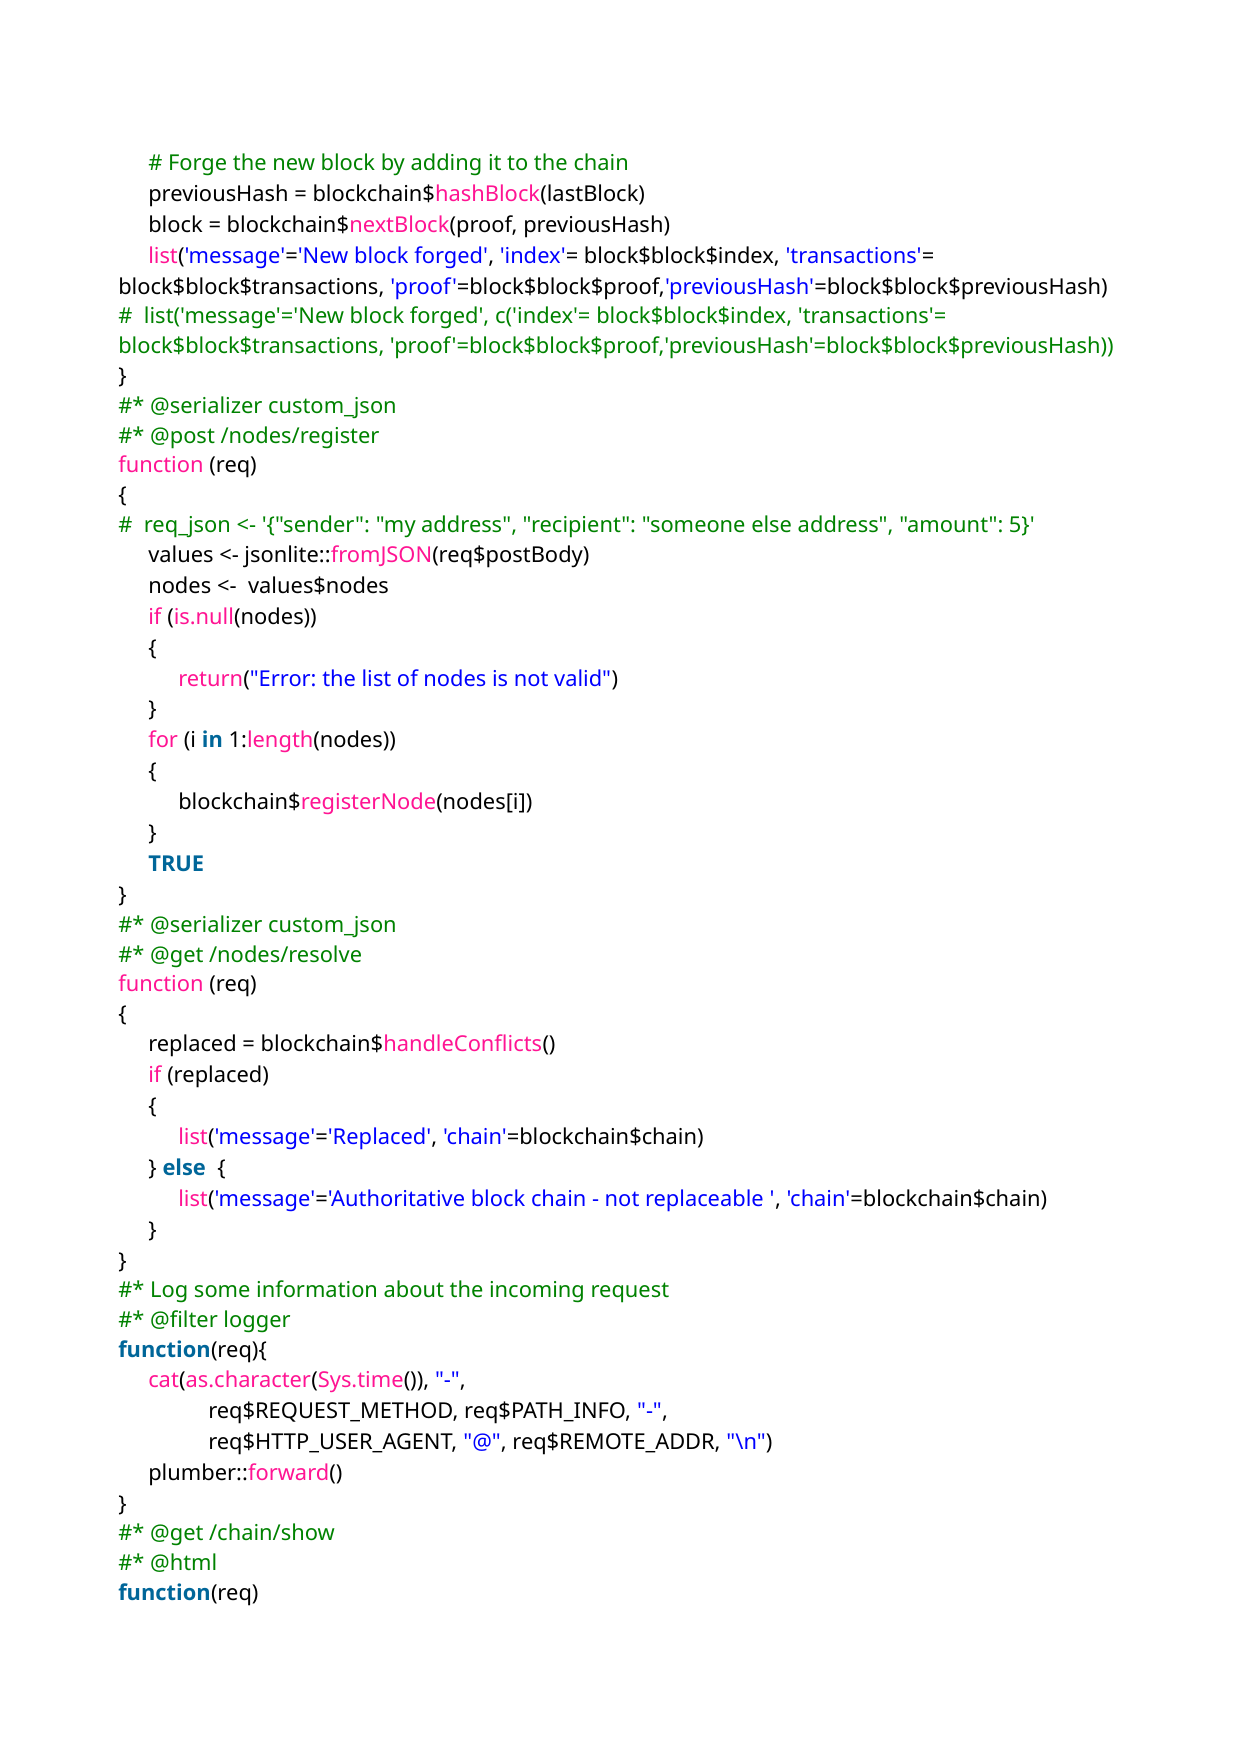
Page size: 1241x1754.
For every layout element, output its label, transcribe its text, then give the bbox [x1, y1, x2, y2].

text { [118, 755, 1122, 786]
text values <- jsonlite::fromJSON(req$postBody) [118, 539, 1122, 570]
text function(req){ [118, 1334, 1122, 1364]
text } [118, 817, 1122, 848]
text list('message'='Replaced', 'chain'=blockchain$chain) [118, 1121, 1122, 1152]
text } [118, 693, 1122, 724]
text if (is.null(nodes)) [118, 601, 1122, 632]
text } [118, 1244, 1122, 1274]
text function(req) [118, 1577, 1122, 1607]
text #* Log some information about the incoming request [118, 1274, 1122, 1304]
text { [118, 998, 1122, 1028]
text { [118, 479, 1122, 509]
text } [118, 1214, 1122, 1244]
text req$HTTP_USER_AGENT, "@", req$REMOTE_ADDR, "\n") [118, 1426, 1122, 1457]
text nodes <- values$nodes [118, 570, 1122, 601]
text #* @filter logger [118, 1304, 1122, 1334]
text #* @post /nodes/register [118, 419, 1122, 449]
text for (i in 1:length(nodes)) [118, 724, 1122, 755]
text replaced = blockchain$handleConflicts() [118, 1028, 1122, 1059]
text return("Error: the list of nodes is not valid") [118, 662, 1122, 693]
text #* @get /chain/show [118, 1517, 1122, 1547]
text plumber::forward() [118, 1457, 1122, 1487]
text #* @serializer custom_json [118, 909, 1122, 939]
text list('message'='Authoritative block chain - not replaceable ', 'chain'=blockchain$chain) [118, 1183, 1122, 1214]
text blockchain$registerNode(nodes[i]) [118, 786, 1122, 817]
text previousHash = blockchain$hashBlock(lastBlock) [118, 178, 1122, 209]
text } [118, 1487, 1122, 1517]
text # list('message'='New block forged', c('index'= block$block$index, 'transactions'= block$block$transactions, 'proof'=block$block$proof,'previousHash'=block$block$previousHash)) [118, 300, 1122, 360]
text list('message'='New block forged', 'index'= block$block$index, 'transactions'= block$block$transactions, 'proof'=block$block$proof,'previousHash'=block$block$previousHash) [118, 240, 1122, 300]
text TRUE [118, 848, 1122, 879]
text # req_json <- '{"sender": "my address", "recipient": "someone else address", "amount": 5}' [118, 509, 1122, 539]
text if (replaced) [118, 1059, 1122, 1090]
text #* @html [118, 1547, 1122, 1577]
text function (req) [118, 968, 1122, 998]
text # Forge the new block by adding it to the chain [118, 147, 1122, 178]
text } [118, 360, 1122, 390]
text function (req) [118, 449, 1122, 479]
text { [118, 632, 1122, 662]
text block = blockchain$nextBlock(proof, previousHash) [118, 209, 1122, 240]
text } else { [118, 1152, 1122, 1183]
text } [118, 879, 1122, 909]
text #* @get /nodes/resolve [118, 939, 1122, 968]
text req$REQUEST_METHOD, req$PATH_INFO, "-", [118, 1395, 1122, 1426]
text { [118, 1090, 1122, 1121]
text cat(as.character(Sys.time()), "-", [118, 1364, 1122, 1395]
text #* @serializer custom_json [118, 390, 1122, 419]
